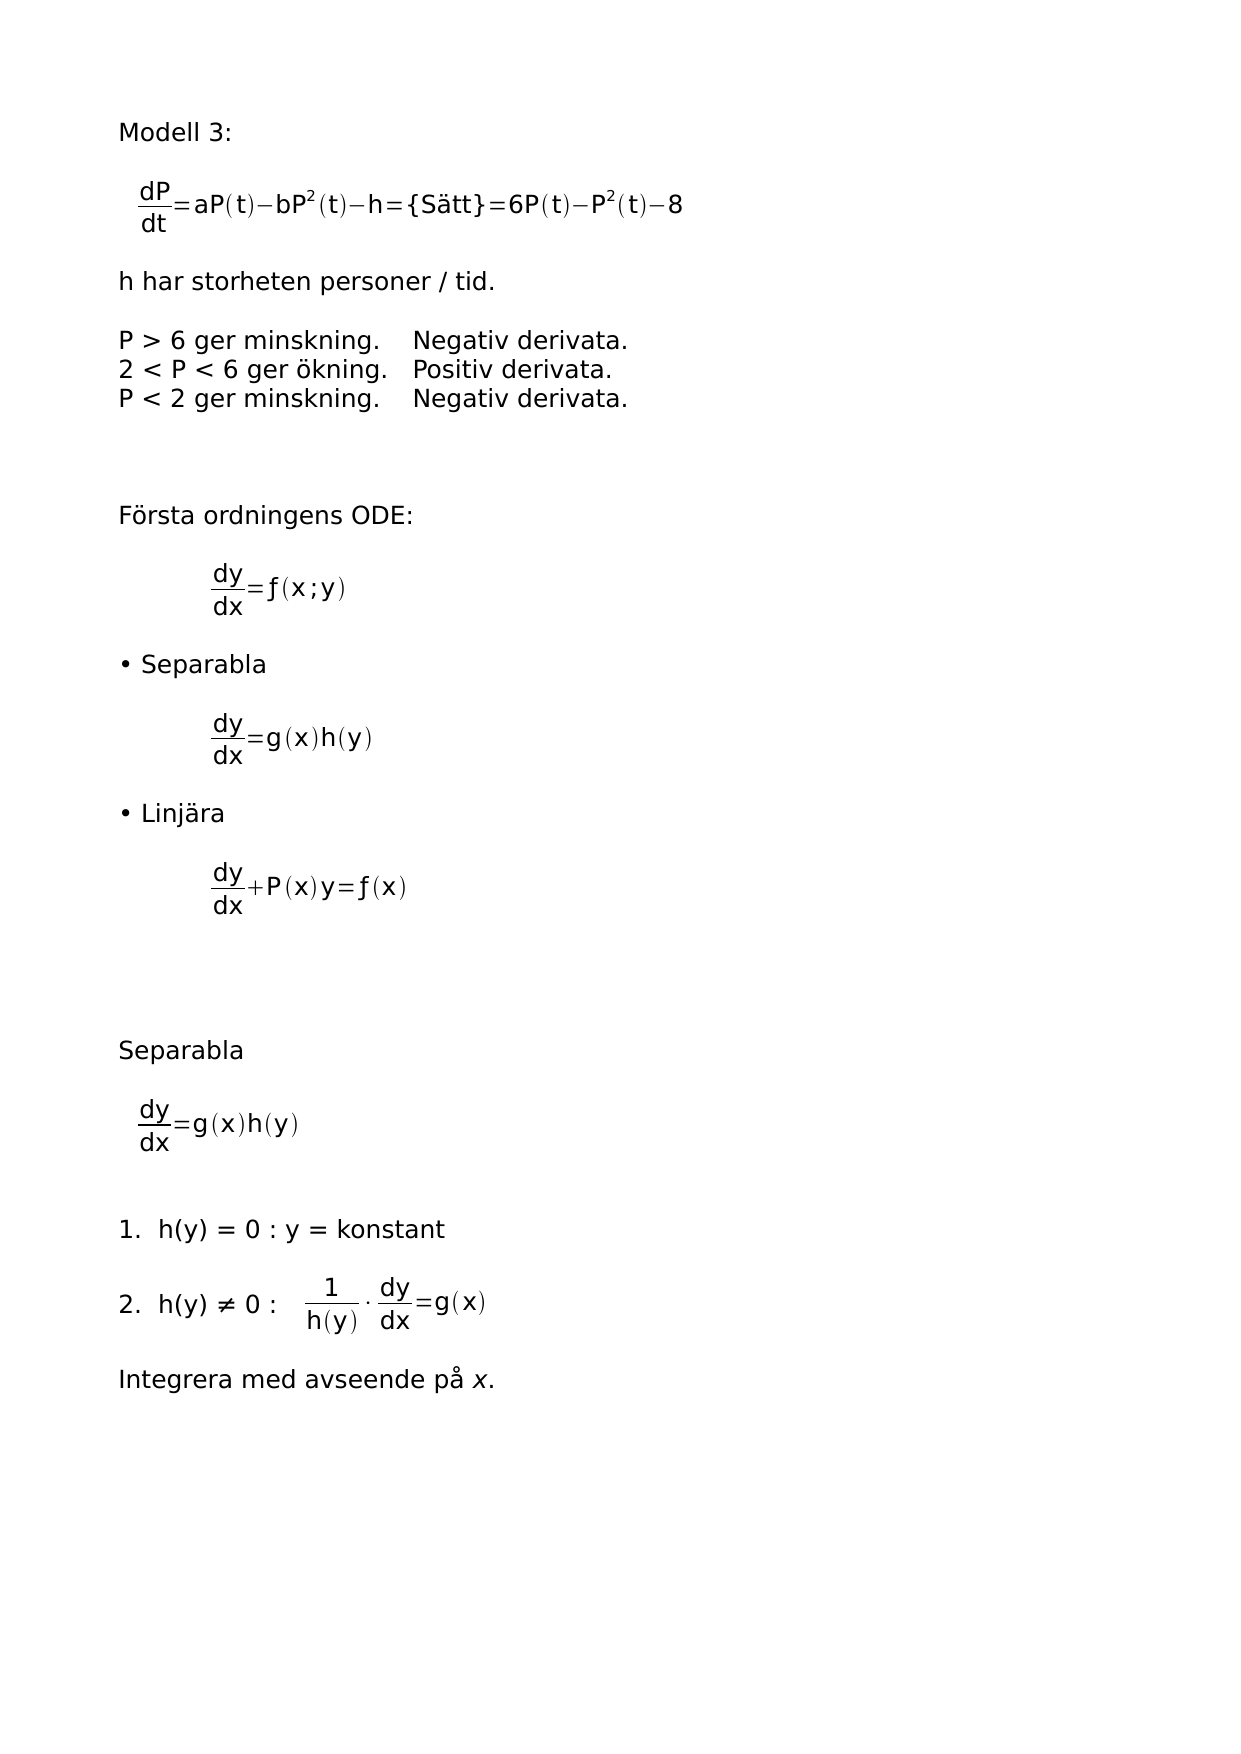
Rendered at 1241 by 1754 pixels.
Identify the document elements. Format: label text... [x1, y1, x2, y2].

text 2 < P < 6 ger ökning. Positiv derivata. [118, 355, 1122, 384]
text Integrera med avseende på x. [118, 1365, 1122, 1394]
text • Separabla [118, 650, 1122, 679]
text 2. h(y) ≠ 0 : [118, 1273, 1122, 1336]
text h har storheten personer / tid. [118, 267, 1122, 297]
text Modell 3: [118, 118, 1122, 147]
text Separabla [118, 1036, 1122, 1066]
text Första ordningens ODE: [118, 501, 1122, 530]
text 1. h(y) = 0 : y = konstant [118, 1215, 1122, 1244]
text • Linjära [118, 799, 1122, 829]
text P > 6 ger minskning. Negativ derivata. [118, 326, 1122, 355]
text P < 2 ger minskning. Negativ derivata. [118, 384, 1122, 413]
